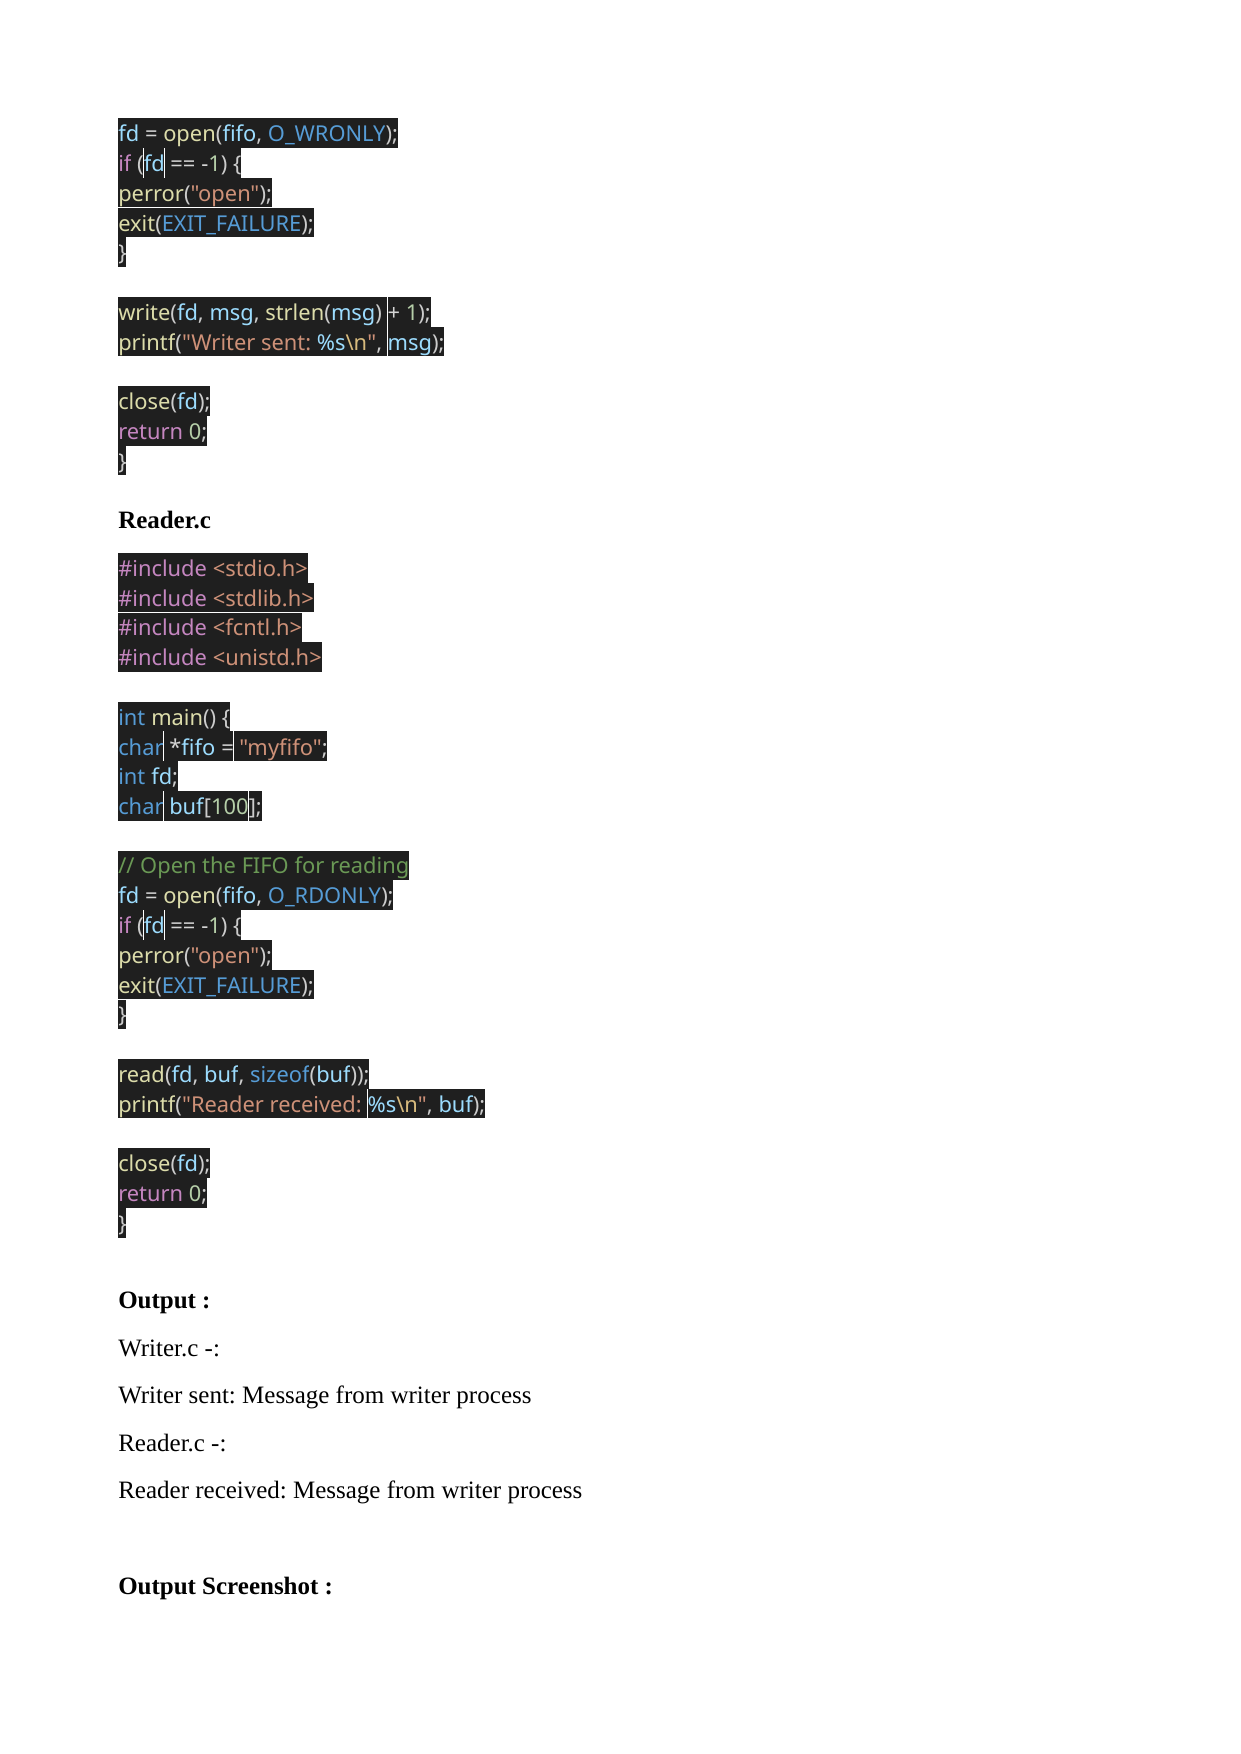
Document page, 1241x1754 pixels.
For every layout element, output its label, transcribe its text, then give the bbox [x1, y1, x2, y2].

text read(fd, buf, sizeof(buf)); [118, 1059, 1122, 1089]
text } [118, 446, 1122, 475]
text perror("open"); [118, 178, 1122, 207]
text Writer sent: Message from writer process [118, 1380, 1122, 1409]
text int fd; [118, 761, 1122, 791]
text exit(EXIT_FAILURE); [118, 970, 1122, 999]
text #include <fcntl.h> [118, 612, 1122, 642]
text Output Screenshot : [118, 1571, 1122, 1599]
text if (fd == -1) { [118, 910, 1122, 940]
text // Open the FIFO for reading [118, 851, 1122, 880]
text char *fifo = "myfifo"; [118, 731, 1122, 761]
text #include <stdio.h> [118, 553, 1122, 583]
text close(fd); [118, 386, 1122, 416]
text perror("open"); [118, 940, 1122, 970]
text Reader.c -: [118, 1428, 1122, 1457]
text } [118, 999, 1122, 1029]
text int main() { [118, 702, 1122, 731]
text if (fd == -1) { [118, 148, 1122, 178]
text } [118, 237, 1122, 267]
text close(fd); [118, 1148, 1122, 1178]
text return 0; [118, 1178, 1122, 1208]
text exit(EXIT_FAILURE); [118, 207, 1122, 237]
text printf("Writer sent: %s\n", msg); [118, 327, 1122, 356]
text fd = open(fifo, O_WRONLY); [118, 118, 1122, 148]
text write(fd, msg, strlen(msg) + 1); [118, 297, 1122, 327]
text Reader.c [118, 505, 1122, 534]
text #include <stdlib.h> [118, 583, 1122, 612]
text Output : [118, 1285, 1122, 1314]
text #include <unistd.h> [118, 642, 1122, 672]
text return 0; [118, 416, 1122, 446]
text fd = open(fifo, O_RDONLY); [118, 880, 1122, 910]
text Reader received: Message from writer process [118, 1476, 1122, 1504]
text char buf[100]; [118, 791, 1122, 821]
text Writer.c -: [118, 1333, 1122, 1362]
text printf("Reader received: %s\n", buf); [118, 1089, 1122, 1118]
text } [118, 1208, 1122, 1238]
